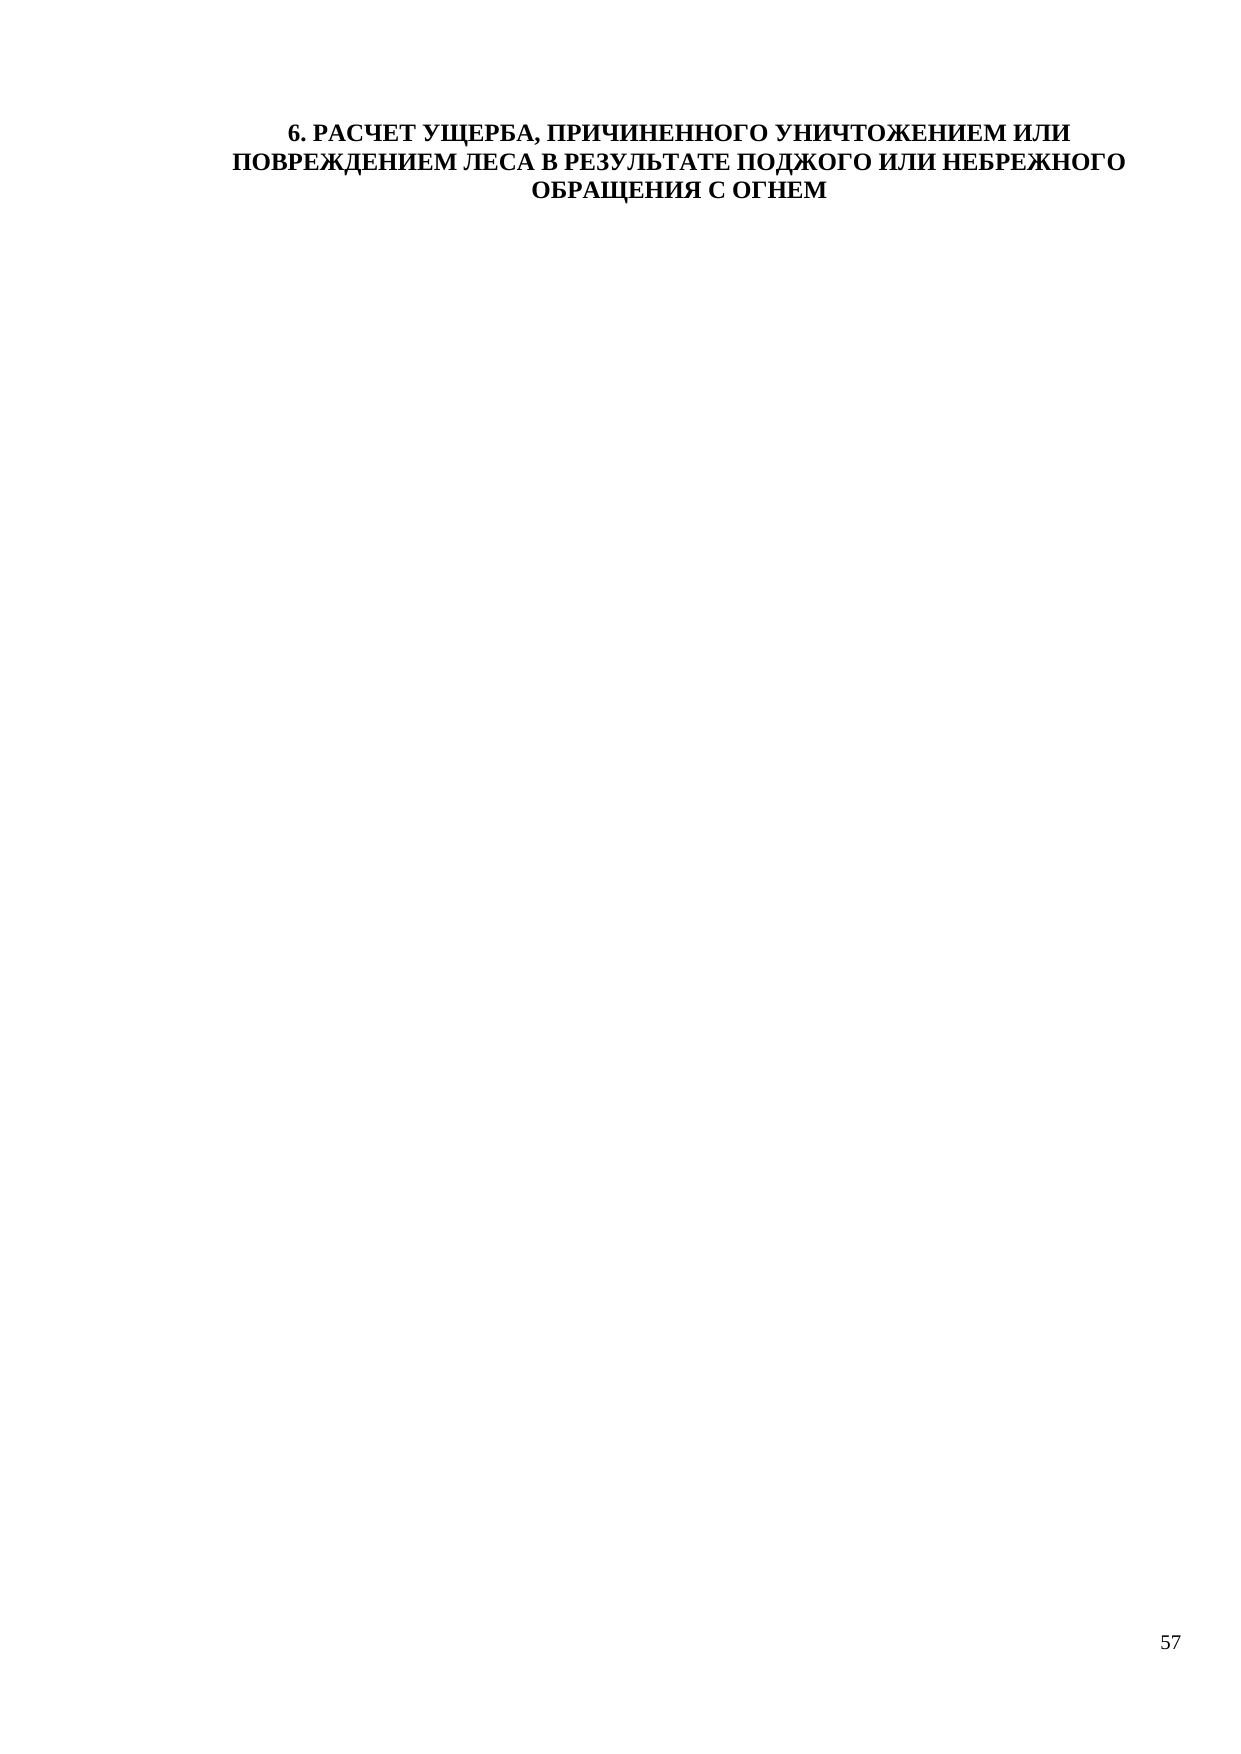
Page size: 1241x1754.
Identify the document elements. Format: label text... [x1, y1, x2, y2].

text 6. РАСЧЕТ УЩЕРБА, ПРИЧИНЕННОГО УНИЧТОЖЕНИЕМ ИЛИ ПОВРЕЖДЕНИЕМ ЛЕСА В РЕЗУЛЬТАТЕ ПОДЖОГО ИЛИ НЕБРЕЖНОГО ОБРАЩЕНИЯ С ОГНЕМ [177, 118, 1181, 204]
